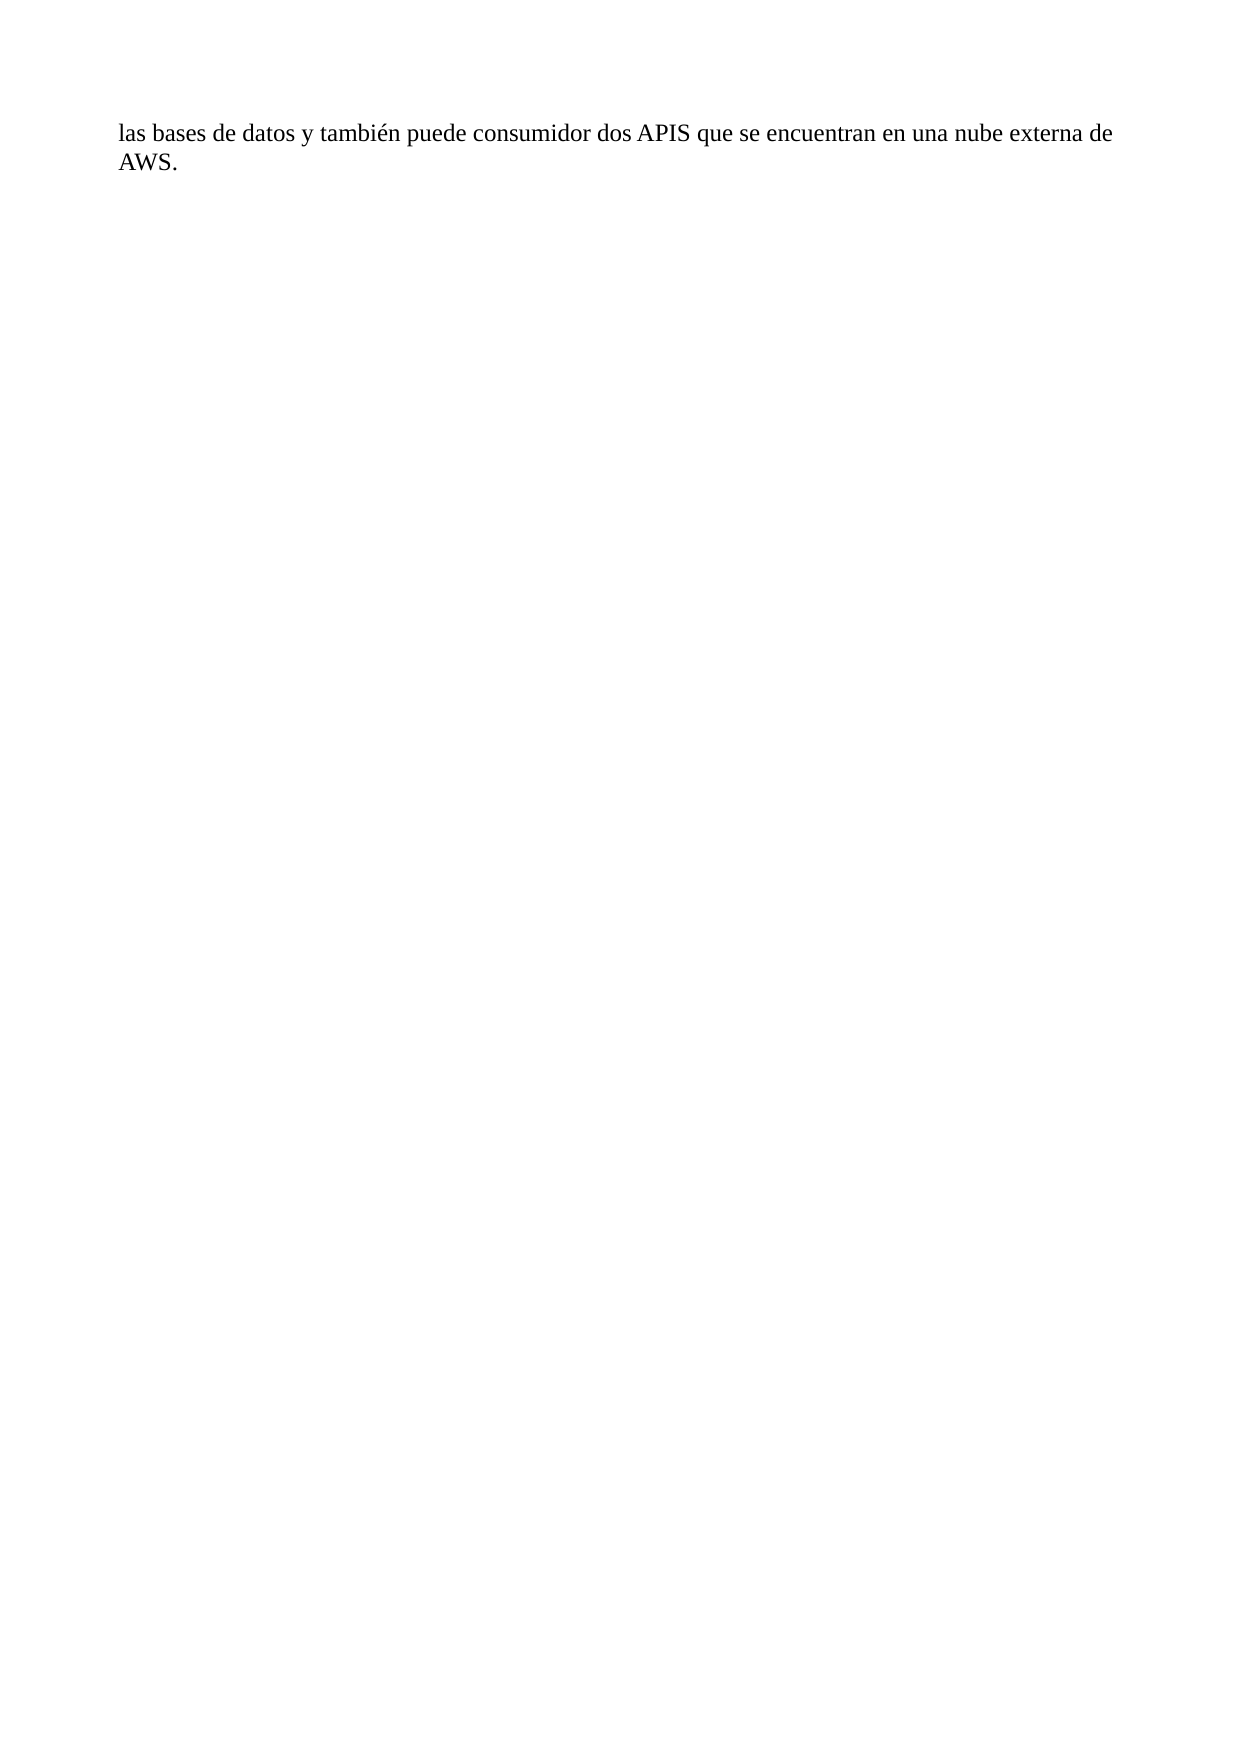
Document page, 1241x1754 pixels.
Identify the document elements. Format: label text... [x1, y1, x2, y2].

text las bases de datos y también puede consumidor dos APIS que se encuentran en una nube externa de AWS. [118, 118, 1122, 176]
